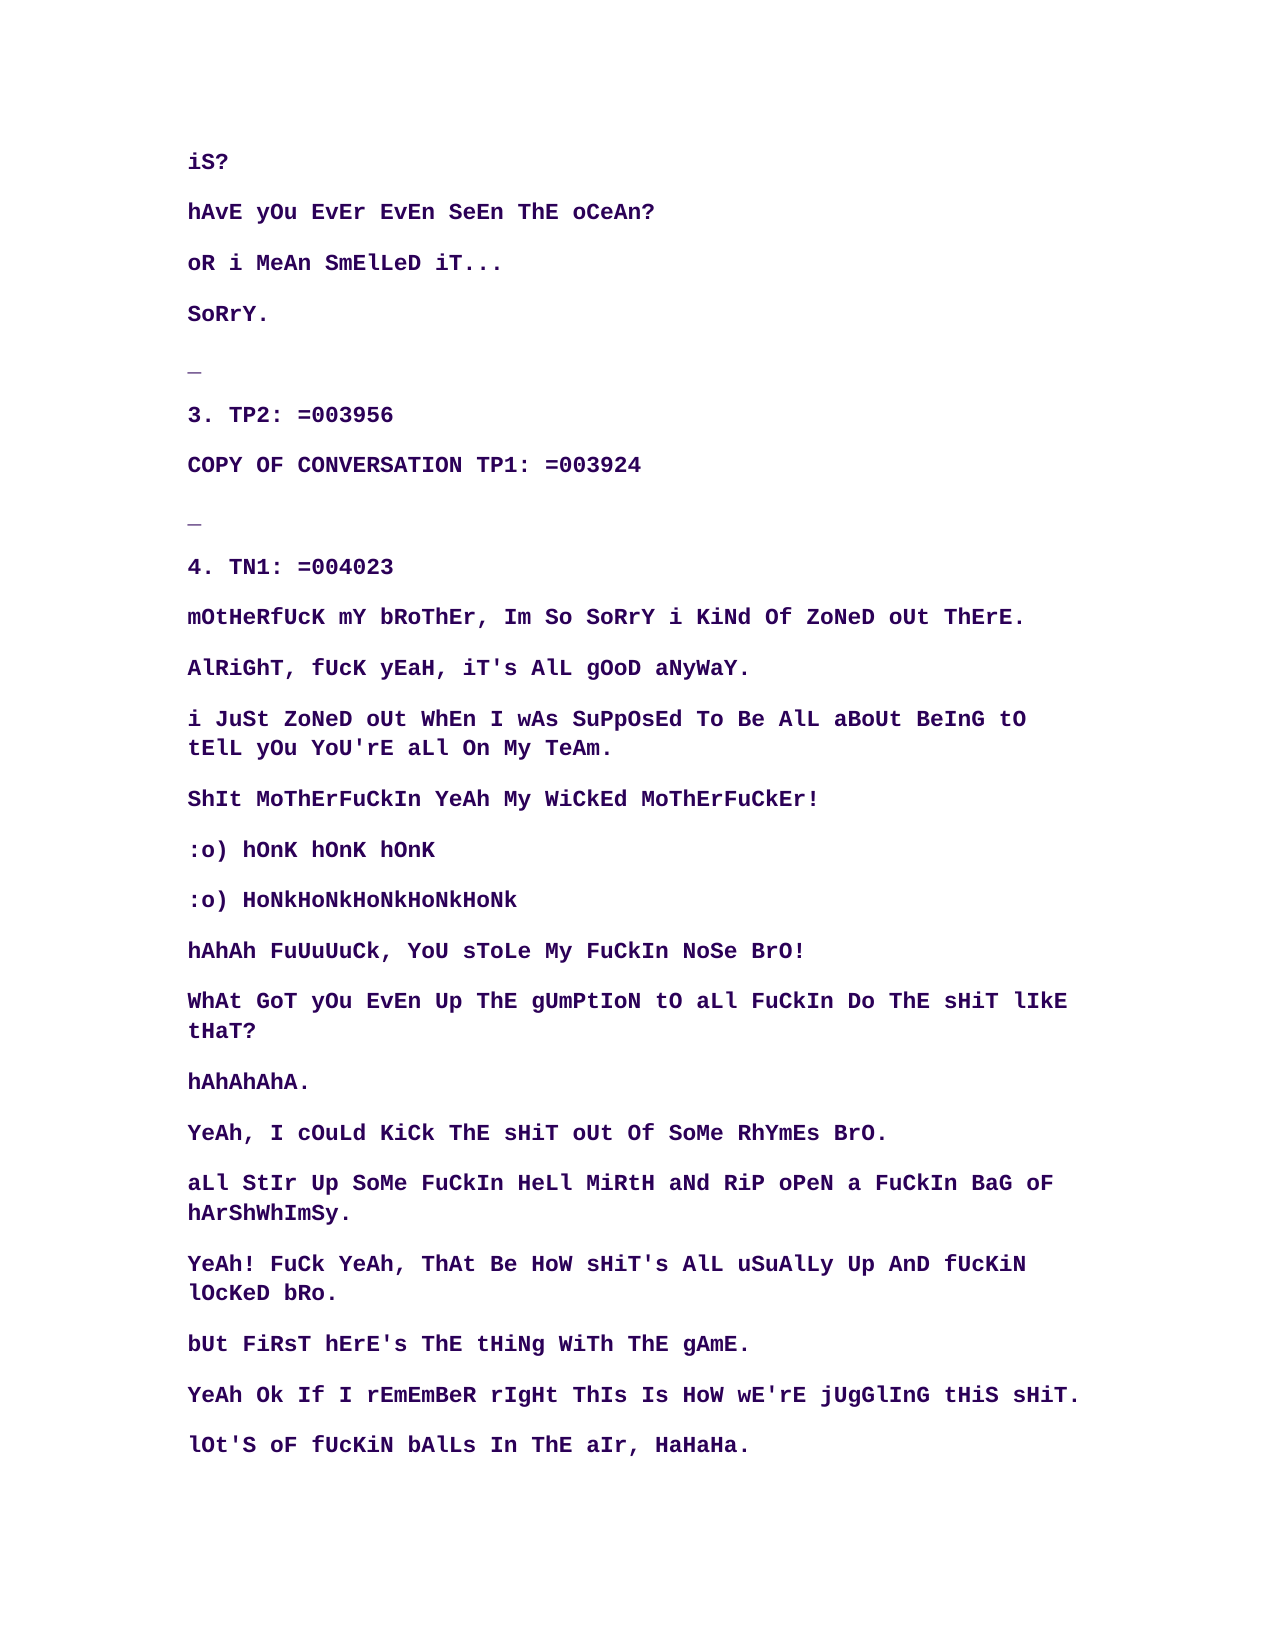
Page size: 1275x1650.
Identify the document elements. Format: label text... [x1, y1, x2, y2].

text :o) HoNkHoNkHoNkHoNkHoNk [187, 888, 1087, 914]
text i JuSt ZoNeD oUt WhEn I wAs SuPpOsEd To Be AlL aBoUt BeInG tO tElL yOu YoU'rE aLl On My TeAm. [187, 707, 1087, 763]
text 4. TN1: =004023 [187, 555, 1087, 581]
text hAhAhAhA. [187, 1070, 1087, 1096]
text WhAt GoT yOu EvEn Up ThE gUmPtIoN tO aLl FuCkIn Do ThE sHiT lIkE tHaT? [187, 990, 1087, 1046]
text hAvE yOu EvEr EvEn SeEn ThE oCeAn? [187, 201, 1087, 227]
text YeAh! FuCk YeAh, ThAt Be HoW sHiT's AlL uSuAlLy Up AnD fUcKiN lOcKeD bRo. [187, 1252, 1087, 1308]
text hAhAh FuUuUuCk, YoU sToLe My FuCkIn NoSe BrO! [187, 939, 1087, 965]
text bUt FiRsT hErE's ThE tHiNg WiTh ThE gAmE. [187, 1332, 1087, 1358]
text SoRrY. [187, 302, 1087, 328]
text ShIt MoThErFuCkIn YeAh My WiCkEd MoThErFuCkEr! [187, 787, 1087, 813]
text YeAh, I cOuLd KiCk ThE sHiT oUt Of SoMe RhYmEs BrO. [187, 1121, 1087, 1147]
text YeAh Ok If I rEmEmBeR rIgHt ThIs Is HoW wE'rE jUgGlInG tHiS sHiT. [187, 1383, 1087, 1409]
text lOt'S oF fUcKiN bAlLs In ThE aIr, HaHaHa. [187, 1433, 1087, 1459]
text _ [187, 352, 1087, 378]
text aLl StIr Up SoMe FuCkIn HeLl MiRtH aNd RiP oPeN a FuCkIn BaG oF hArShWhImSy. [187, 1171, 1087, 1227]
text iS? [187, 150, 1087, 176]
text mOtHeRfUcK mY bRoThEr, Im So SoRrY i KiNd Of ZoNeD oUt ThErE. [187, 606, 1087, 632]
text :o) hOnK hOnK hOnK [187, 838, 1087, 864]
text COPY OF CONVERSATION TP1: =003924 [187, 454, 1087, 480]
text _ [187, 504, 1087, 530]
text AlRiGhT, fUcK yEaH, iT's AlL gOoD aNyWaY. [187, 656, 1087, 682]
text 3. TP2: =003956 [187, 403, 1087, 429]
text oR i MeAn SmElLeD iT... [187, 251, 1087, 277]
